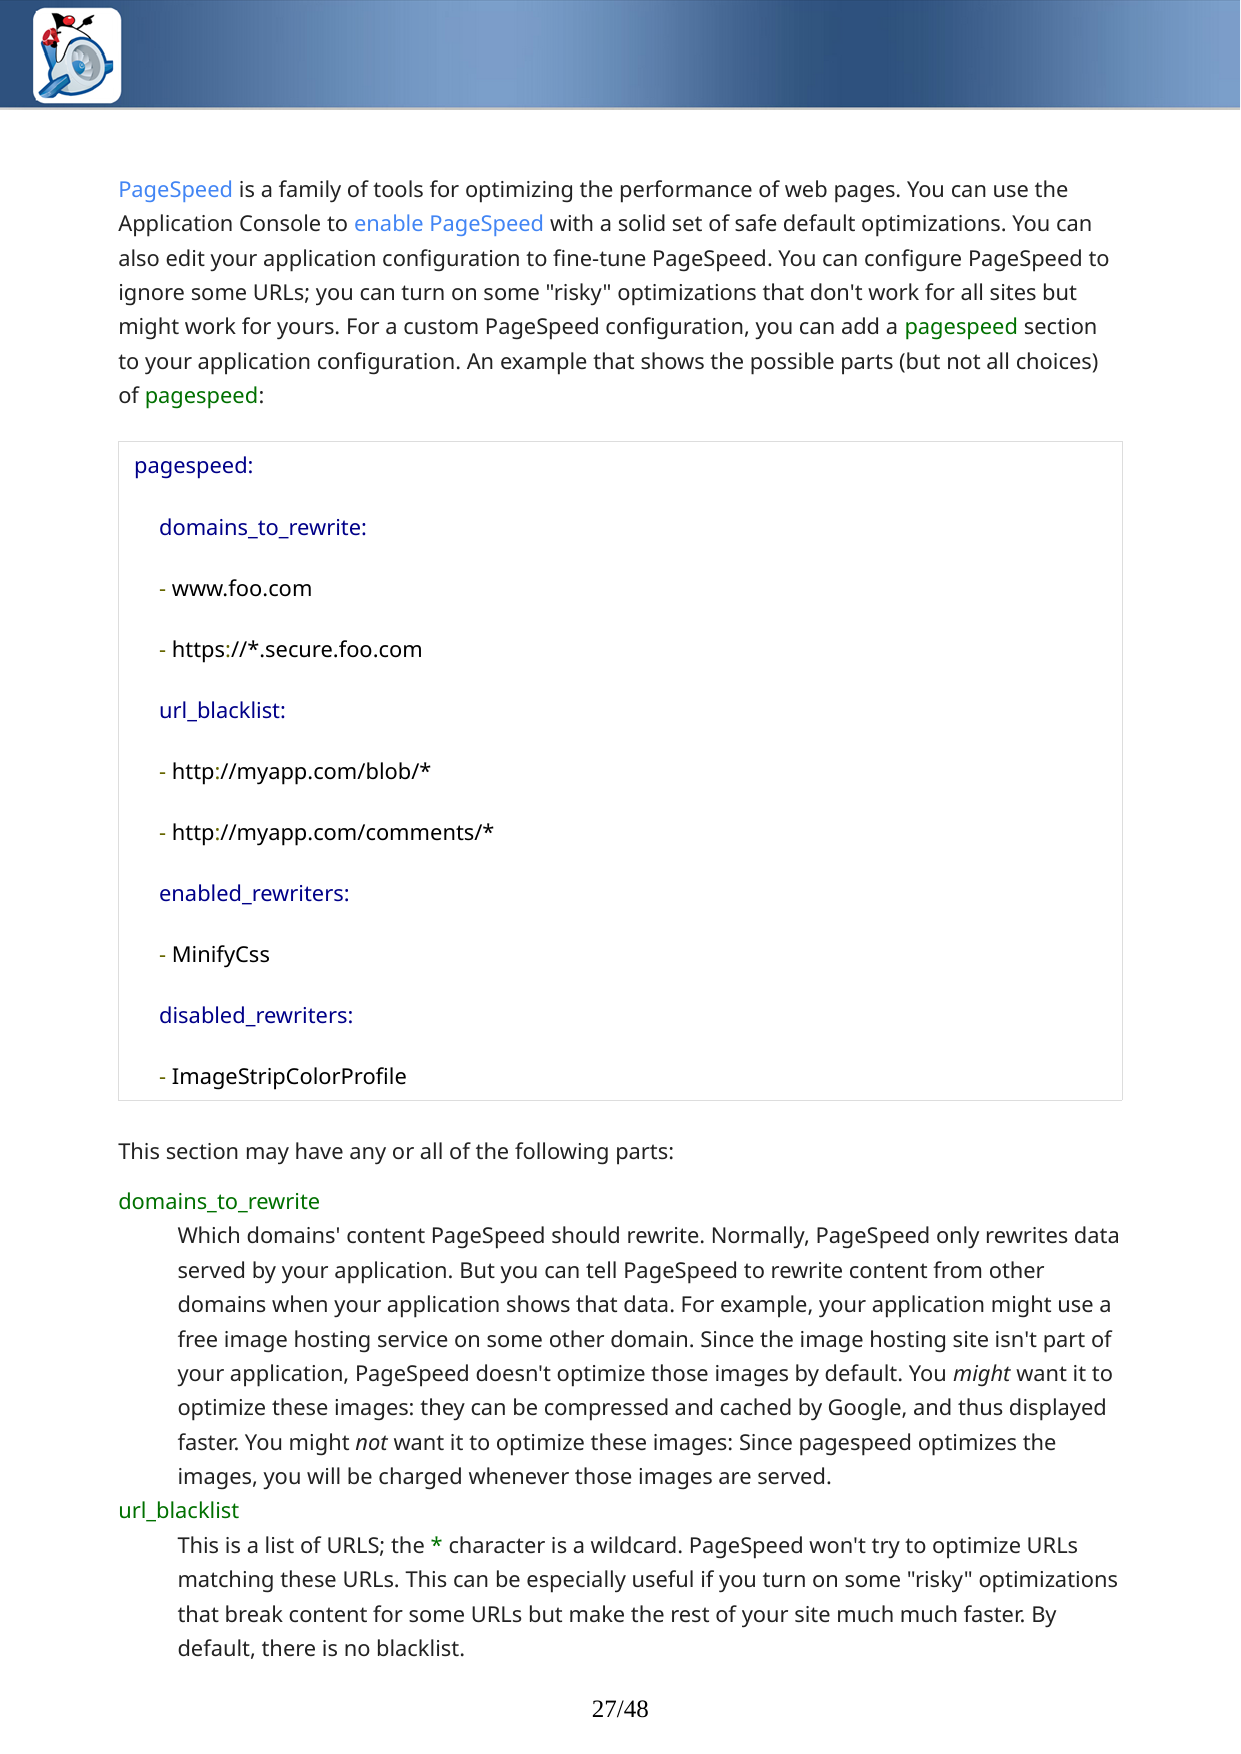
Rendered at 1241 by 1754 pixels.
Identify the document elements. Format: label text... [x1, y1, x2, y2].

text pagespeed: [119, 442, 1122, 480]
text - http://myapp.com/blob/* [119, 746, 1122, 786]
text - http://myapp.com/comments/* [119, 807, 1122, 847]
list This is a list of URLS; the * character is a wildcard. PageSpeed won't try to optimize URLs matching these URLs. This can be especially useful if you turn on some "risky" optimizations that break content for some URLs but make the rest of your site much much faster. By default, there is no blacklist. [177, 1525, 1122, 1663]
text PageSpeed is a family of tools for optimizing the performance of web pages. You can use the Application Console to enable PageSpeed with a solid set of safe default optimizations. You can also edit your application configuration to fine-tune PageSpeed. You can configure PageSpeed to ignore some URLs; you can turn on some "risky" optimizations that don't work for all sites but might work for yours. For a custom PageSpeed configuration, you can add a pagespeed section to your application configuration. An example that shows the possible parts (but not all choices) of pagespeed: [118, 169, 1122, 410]
picture [0, 0, 1241, 110]
text domains_to_rewrite: [119, 502, 1122, 541]
text enabled_rewriters: [119, 868, 1122, 908]
text - ImageStripColorProfile [119, 1051, 1122, 1100]
text disabled_rewriters: [119, 990, 1122, 1030]
text - MinifyCss [119, 929, 1122, 969]
text This section may have any or all of the following parts: [118, 1131, 1122, 1166]
subtitle domains_to_rewrite [118, 1181, 1122, 1216]
text url_blacklist: [119, 685, 1122, 724]
subtitle url_blacklist [118, 1491, 1122, 1525]
list Which domains' content PageSpeed should rewrite. Normally, PageSpeed only rewrites data served by your application. But you can tell PageSpeed to rewrite content from other domains when your application shows that data. For example, your application might use a free image hosting service on some other domain. Since the image hosting site isn't part of your application, PageSpeed doesn't optimize those images by default. You might want it to optimize these images: they can be compressed and cached by Google, and thus displayed faster. You might not want it to optimize these images: Since pagespeed optimizes the images, you will be charged whenever those images are served. [177, 1216, 1122, 1491]
text - https://*.secure.foo.com [119, 624, 1122, 663]
text - www.foo.com [119, 563, 1122, 602]
